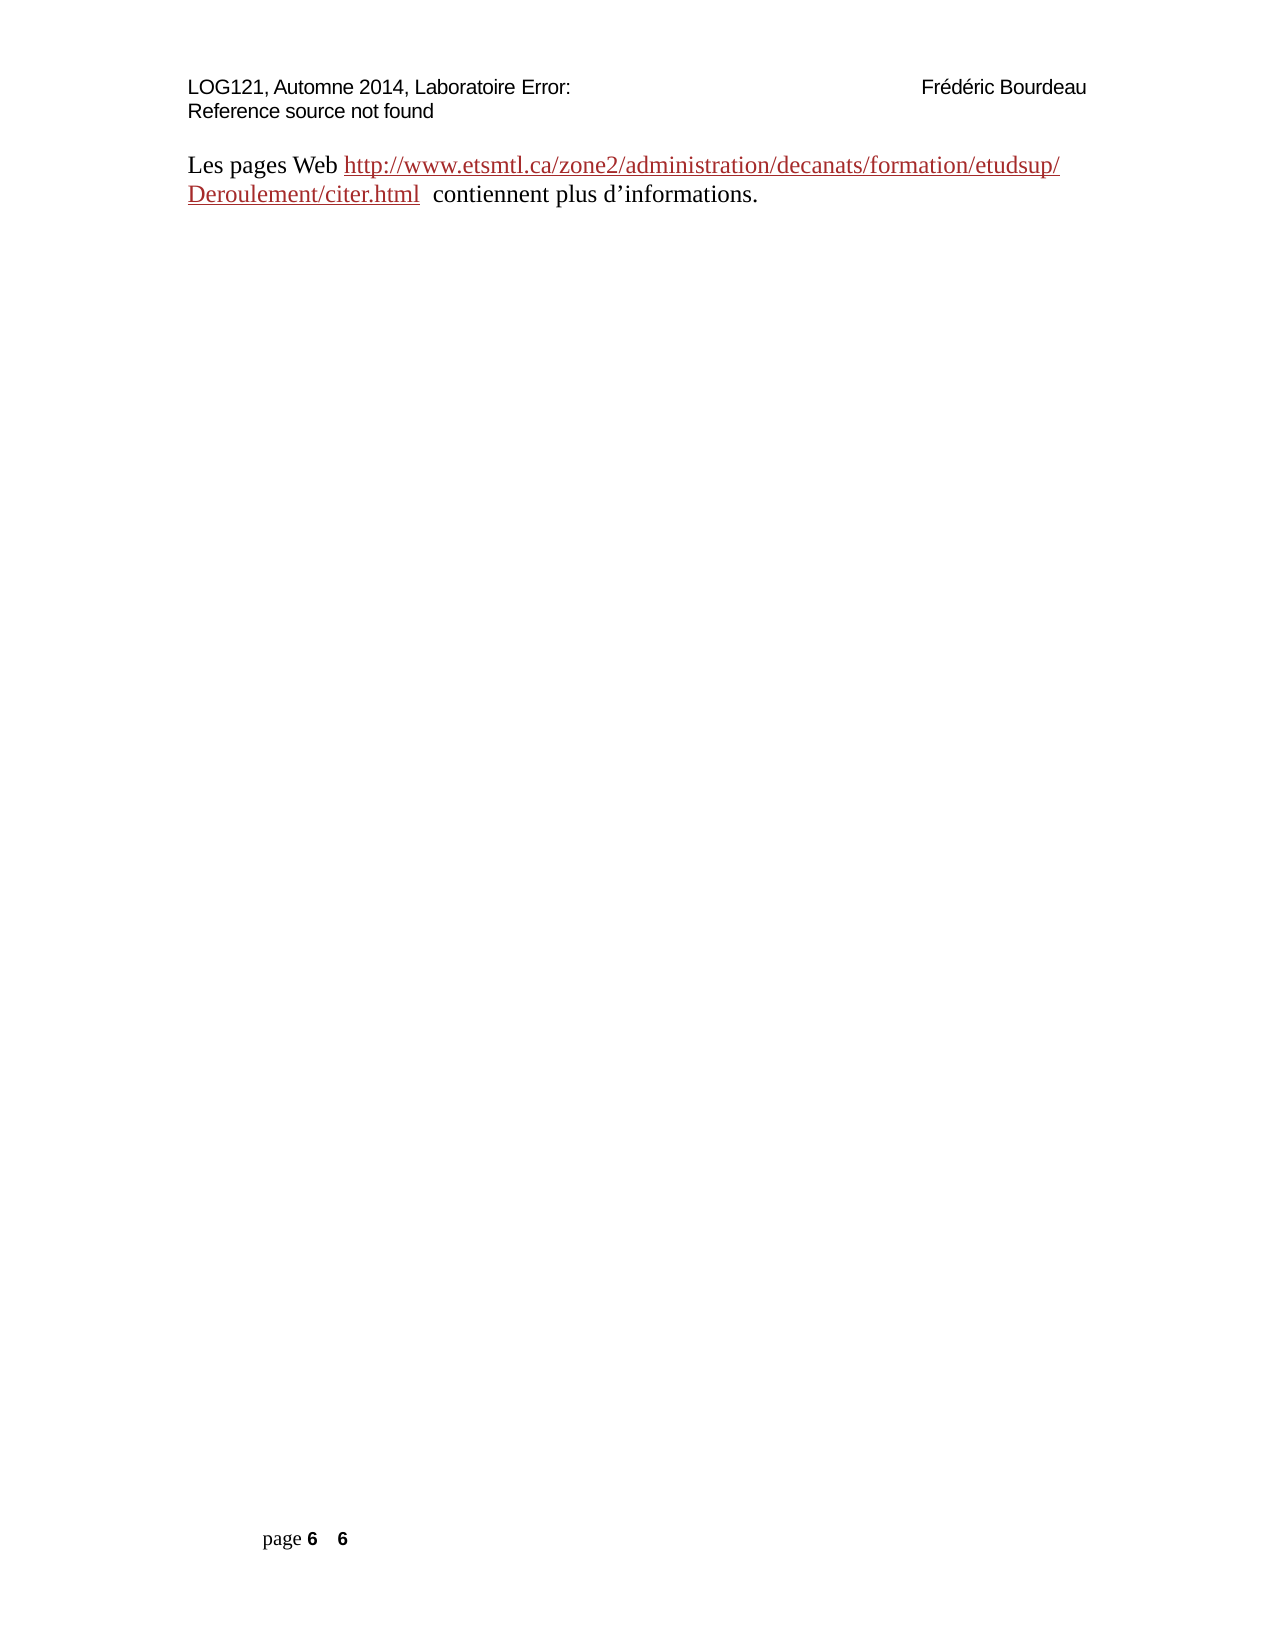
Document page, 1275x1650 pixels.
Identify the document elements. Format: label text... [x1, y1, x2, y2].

text Les pages Web http://www.etsmtl.ca/zone2/administration/decanats/formation/etudsup/Deroulement/citer.html contiennent plus d’informations. [187, 150, 1087, 207]
